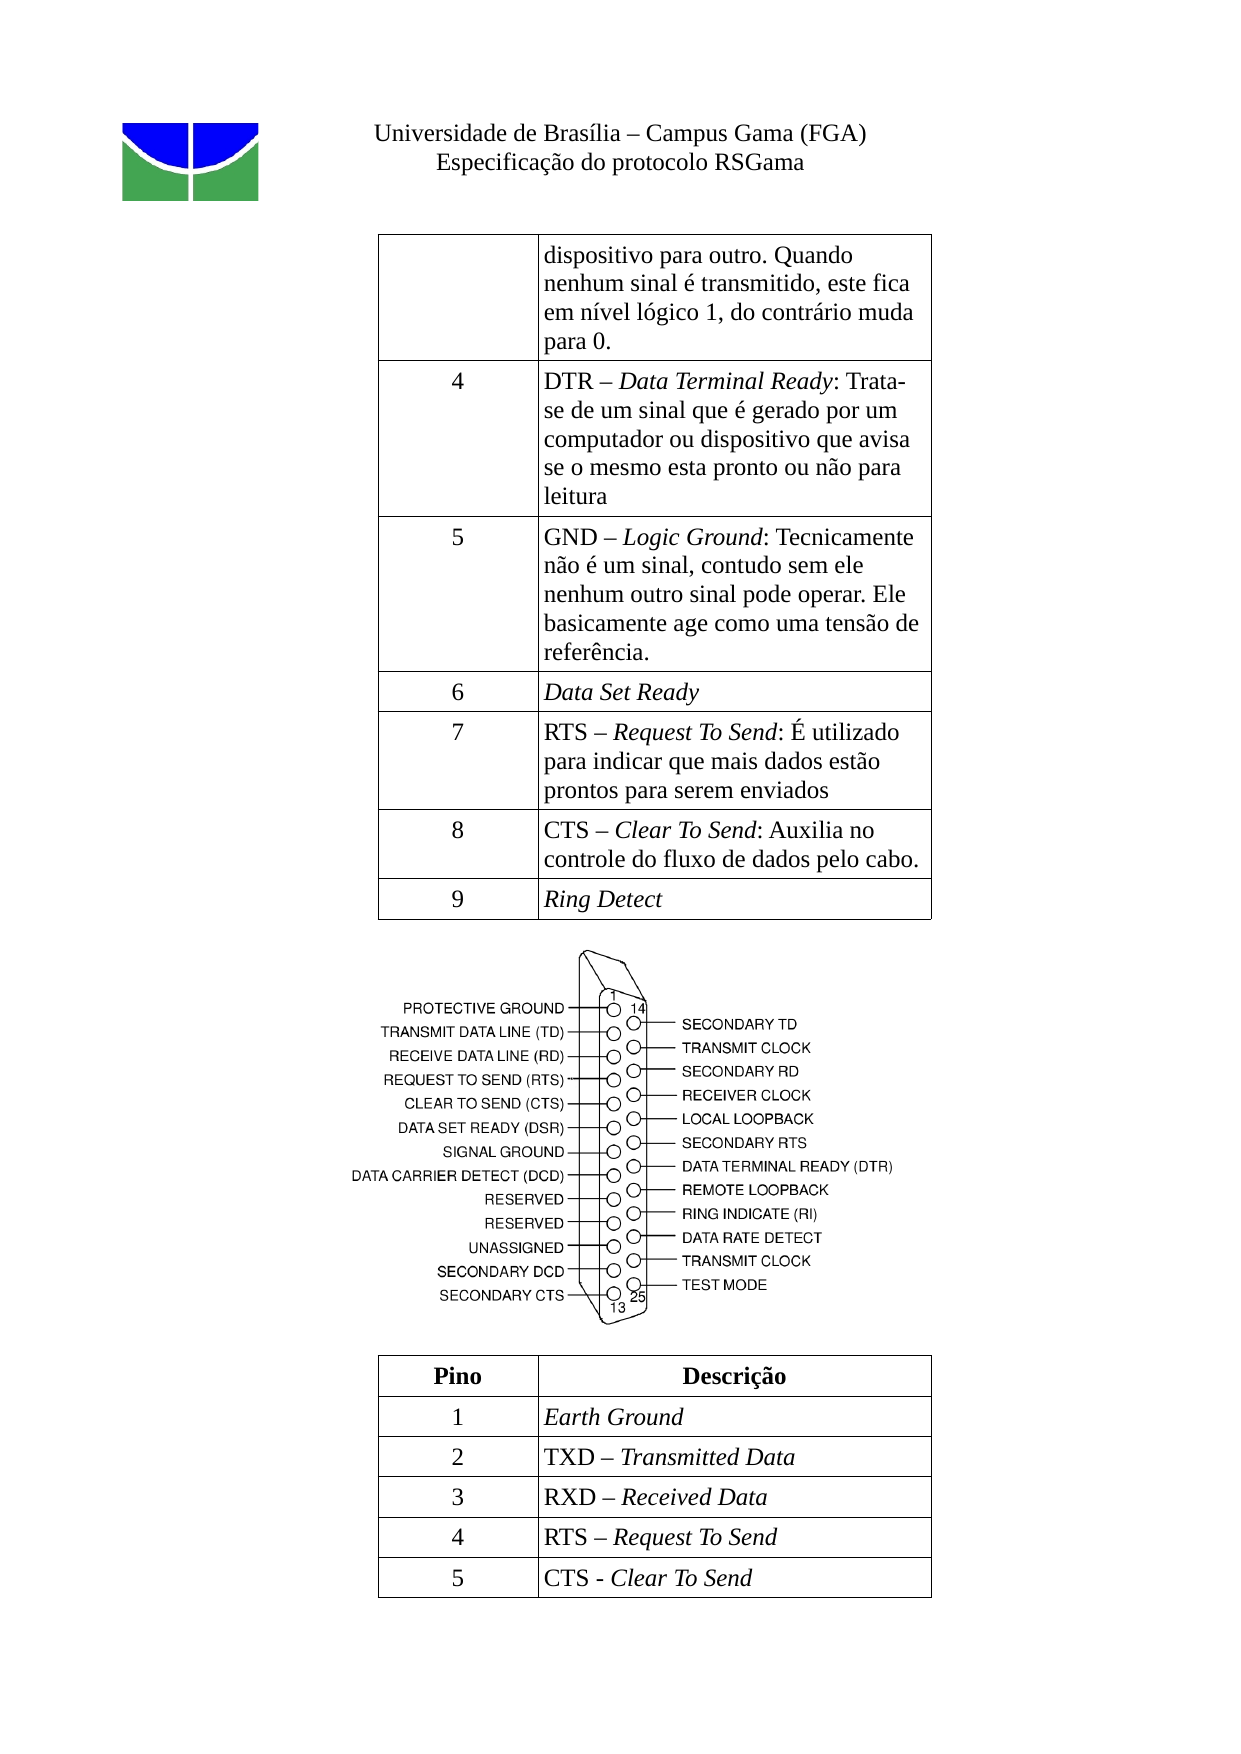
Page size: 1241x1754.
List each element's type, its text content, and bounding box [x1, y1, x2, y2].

table_cell CTS – Clear To Send: Auxilia no controle do fluxo de dados pelo cabo. [539, 810, 931, 878]
table_cell 5 [379, 517, 538, 671]
table_cell CTS - Clear To Send [539, 1558, 931, 1597]
table_cell dispositivo para outro. Quando nenhum sinal é transmitido, este fica em nível lógico 1, do contrário muda para 0. [539, 235, 931, 360]
table_cell 6 [379, 672, 538, 711]
table_cell 4 [379, 1518, 538, 1557]
table_cell RTS – Request To Send [539, 1518, 931, 1557]
table_cell RXD – Received Data [539, 1477, 931, 1517]
table_cell 5 [379, 1558, 538, 1597]
table_cell Earth Ground [539, 1397, 931, 1436]
table_cell GND – Logic Ground: Tecnicamente não é um sinal, contudo sem ele nenhum outro sinal pode operar. Ele basicamente age como uma tensão de referência. [539, 517, 931, 671]
table_cell DTR – Data Terminal Ready: Trata-se de um sinal que é gerado por um computador ou dispositivo que avisa se o mesmo esta pronto ou não para leitura [539, 361, 931, 516]
table_cell 8 [379, 810, 538, 878]
table_header Descrição [539, 1356, 931, 1396]
table_cell 2 [379, 1437, 538, 1476]
picture [122, 123, 259, 201]
table_cell RTS – Request To Send: É utilizado para indicar que mais dados estão prontos para serem enviados [539, 712, 931, 809]
table_cell 3 [379, 1477, 538, 1517]
table_cell 9 [379, 879, 538, 918]
table_header Pino [379, 1356, 538, 1396]
table_cell TXD – Transmitted Data [539, 1437, 931, 1476]
table_cell [379, 235, 538, 360]
table_cell Ring Detect [539, 879, 931, 918]
table_cell 7 [379, 712, 538, 809]
table_cell Data Set Ready [539, 672, 931, 711]
table_cell 1 [379, 1397, 538, 1436]
table_cell 4 [379, 361, 538, 516]
picture [346, 947, 894, 1327]
